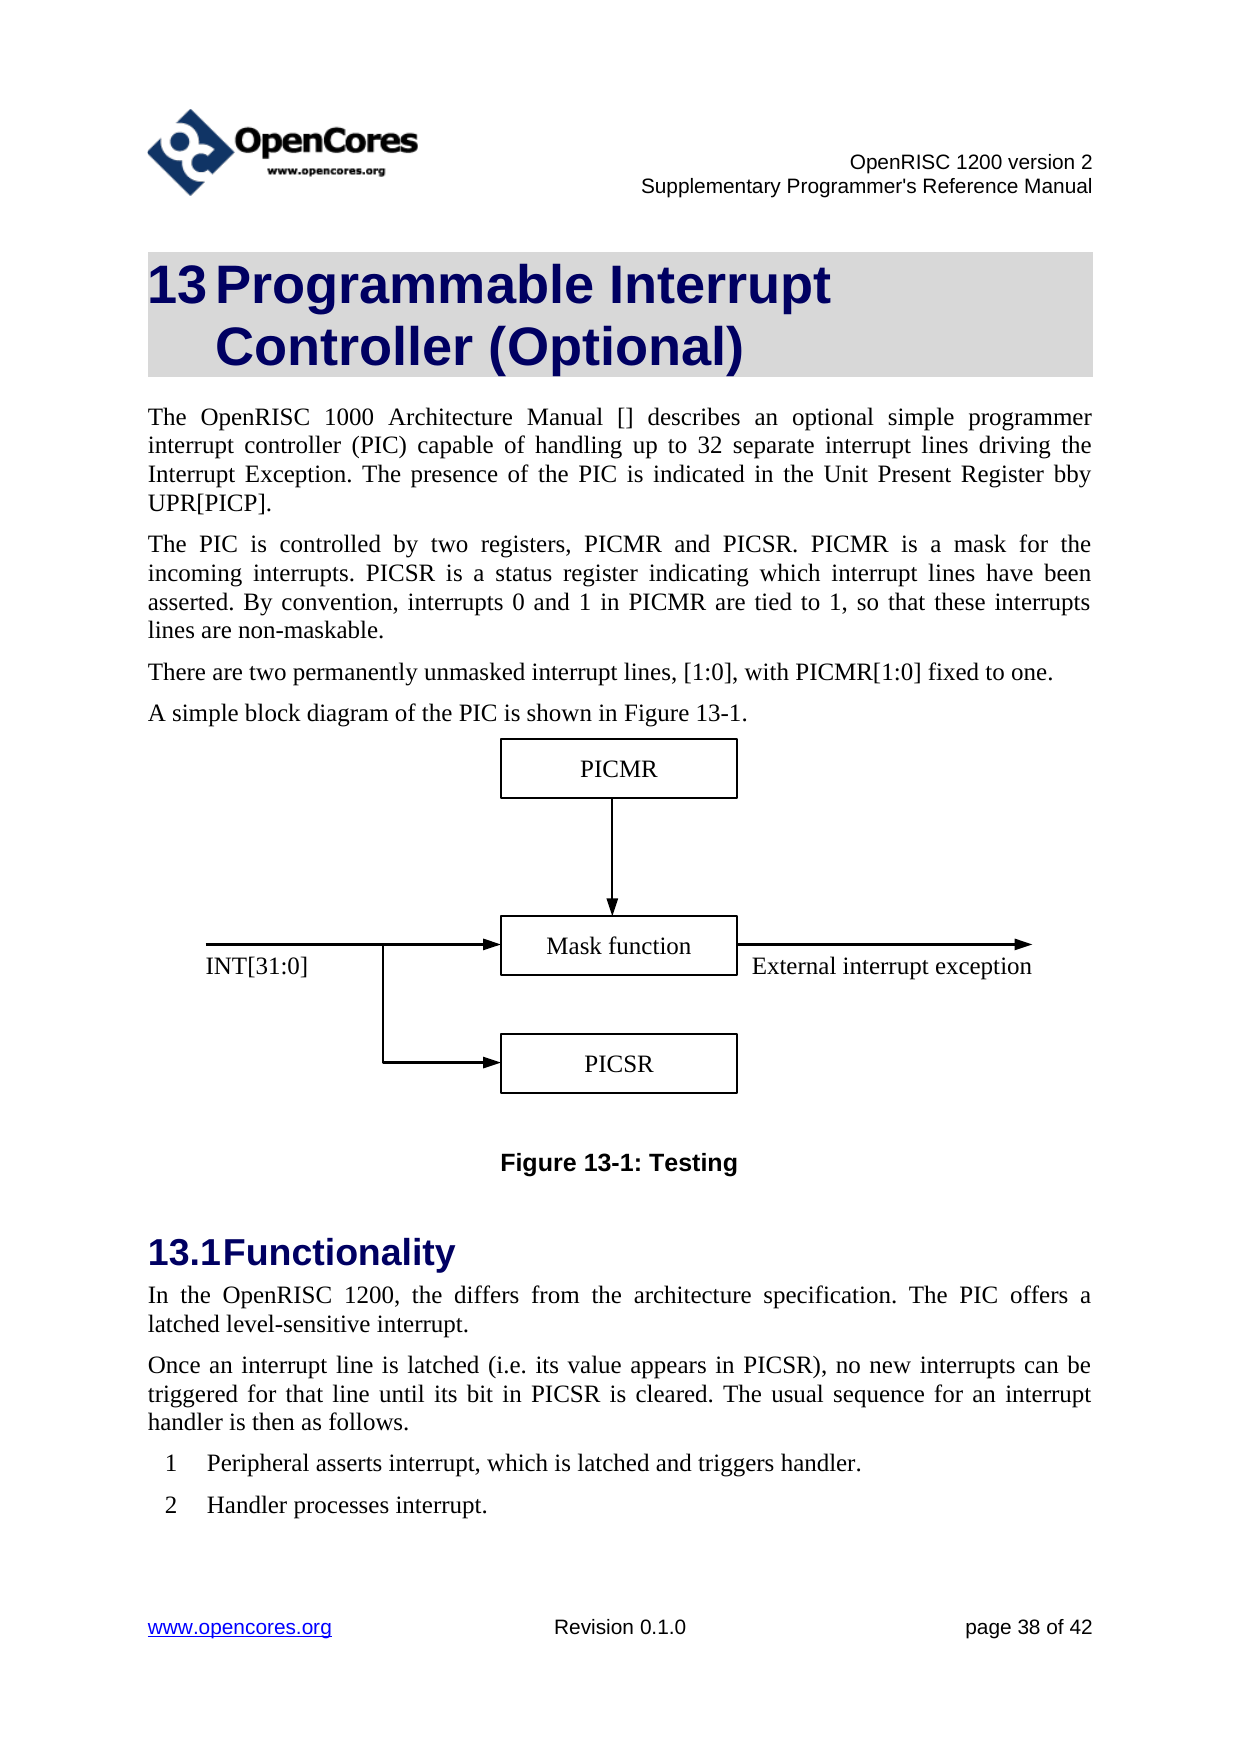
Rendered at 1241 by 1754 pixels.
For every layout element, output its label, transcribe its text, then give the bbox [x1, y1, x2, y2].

text A simple block diagram of the PIC is shown in Figure 13-1. [148, 698, 1093, 727]
text There are two permanently unmasked interrupt lines, [1:0], with PICMR[1:0] fixed to one. [148, 657, 1093, 685]
subtitle Functionality [148, 1231, 1093, 1274]
text The OpenRISC 1000 Architecture Manual [] describes an optional simple programmer interrupt controller (PIC) capable of handling up to 32 separate interrupt lines driving the Interrupt Exception. The presence of the PIC is indicated in the Unit Present Register bby UPR[PICP]. [148, 402, 1093, 517]
text Once an interrupt line is latched (i.e. its value appears in PICSR), no new interrupts can be triggered for that line until its bit in PICSR is cleared. The usual sequence for an interrupt handler is then as follows. [148, 1350, 1093, 1436]
text In the OpenRISC 1200, the differs from the architecture specification. The PIC offers a latched level-sensitive interrupt. [148, 1280, 1093, 1337]
list Handler processes interrupt. [177, 1490, 1093, 1518]
text The PIC is controlled by two registers, PICMR and PICSR. PICMR is a mask for the incoming interrupts. PICSR is a status register indicating which interrupt lines have been asserted. By convention, interrupts 0 and 1 in PICMR are tied to 1, so that these interrupts lines are non-maskable. [148, 529, 1093, 644]
picture [147, 109, 418, 196]
text Figure 13-1: Testing [205, 1148, 1033, 1177]
subtitle Programmable Interrupt Controller (Optional) [148, 252, 1093, 377]
list Peripheral asserts interrupt, which is latched and triggers handler. [177, 1448, 1093, 1477]
